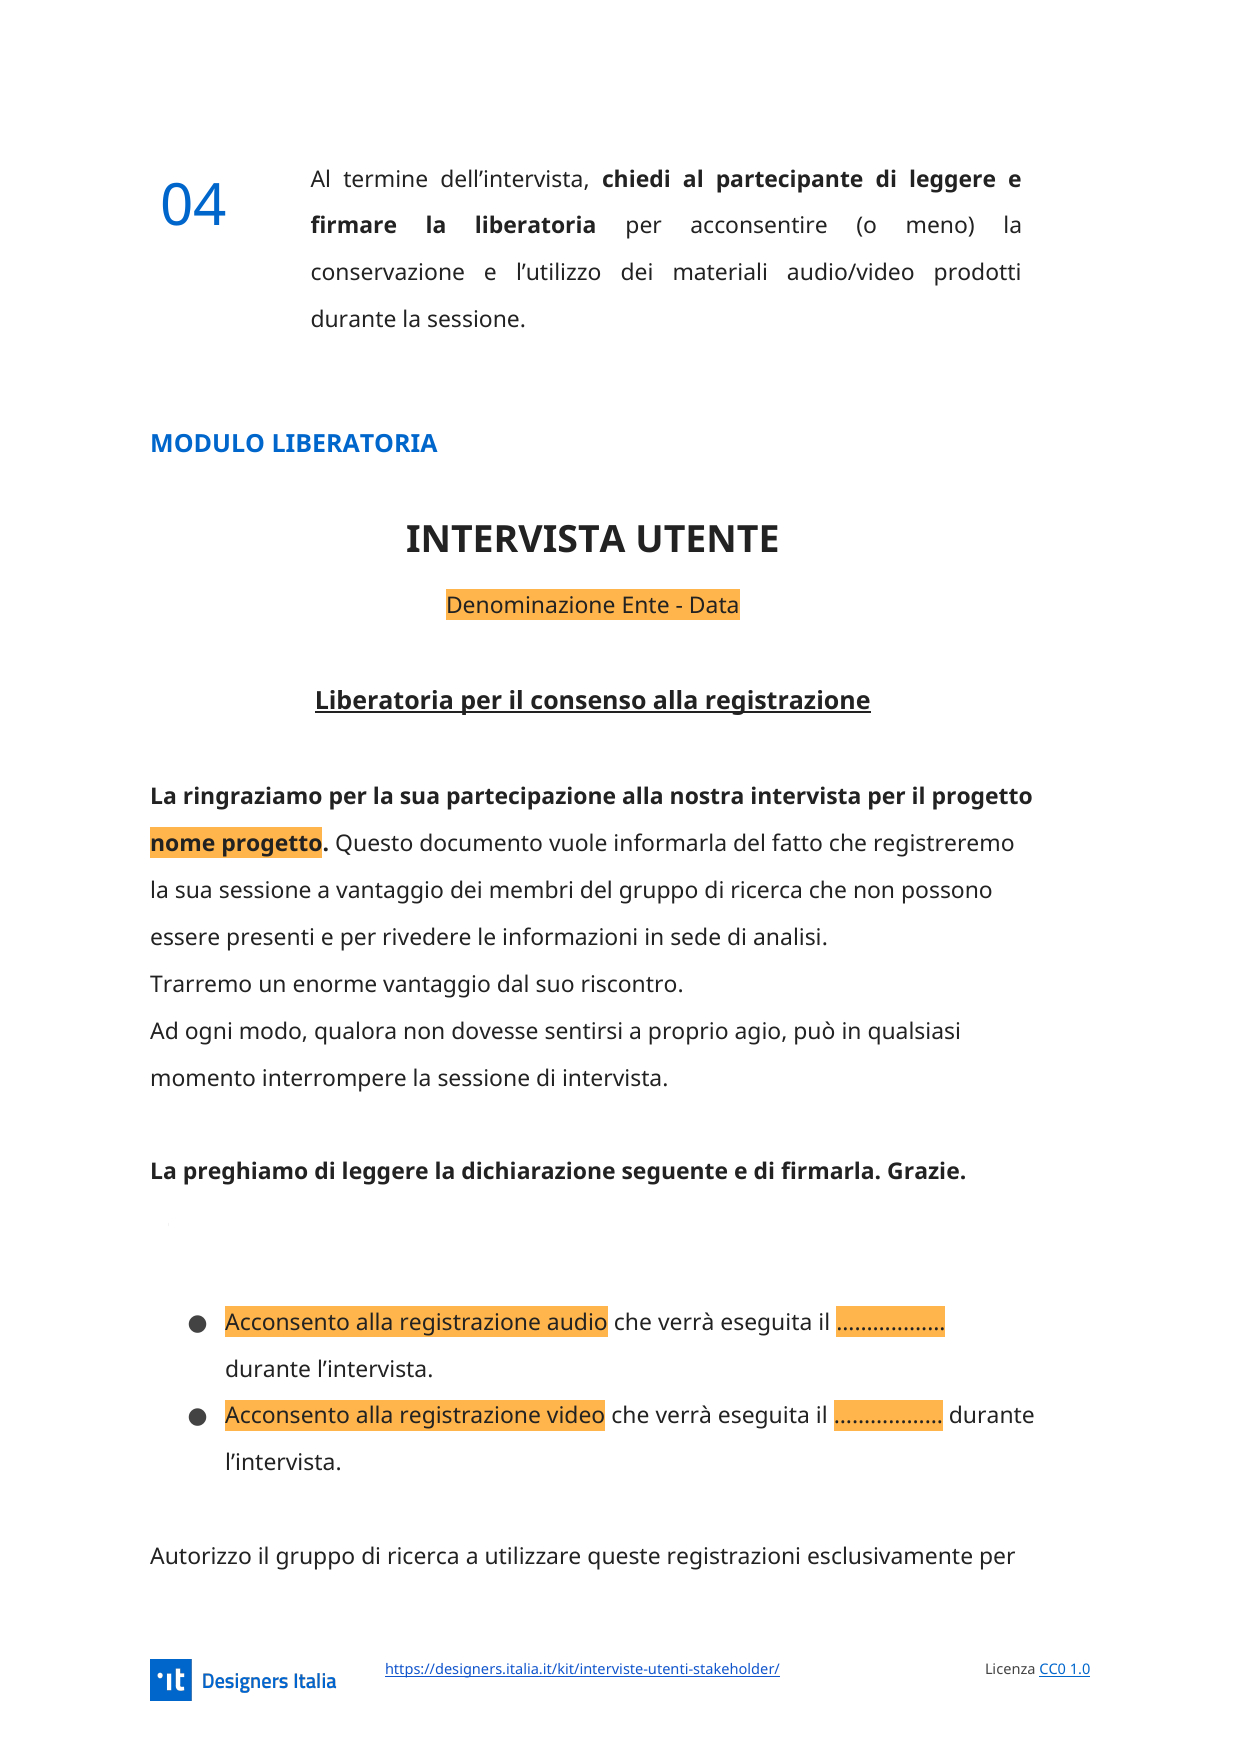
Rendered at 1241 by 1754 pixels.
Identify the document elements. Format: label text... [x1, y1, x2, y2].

text La preghiamo di leggere la dichiarazione seguente e di firmarla. Grazie. [150, 1155, 1035, 1186]
list Acconsento alla registrazione audio che verrà eseguita il ………...…… durante l’intervista. [187, 1306, 1035, 1384]
text Ad ogni modo, qualora non dovesse sentirsi a proprio agio, può in qualsiasi momento interrompere la sessione di intervista. [150, 1014, 1035, 1093]
text Autorizzo il gruppo di ricerca a utilizzare queste registrazioni esclusivamente per [150, 1540, 1035, 1571]
text Denominazione Ente - Data [150, 588, 1035, 620]
table_cell Al termine dell’intervista, chiedi al partecipante di leggere e firmare la liberatoria per acconsentire (o meno) la conservazione e l’utilizzo dei materiali audio/video prodotti durante la sessione. [301, 152, 1086, 346]
table_cell 04 [151, 152, 299, 346]
list Acconsento alla registrazione video che verrà eseguita il ………...…… durante l’intervista. [187, 1399, 1035, 1478]
text La ringraziamo per la sua partecipazione alla nostra intervista per il progetto nome progetto. Questo documento vuole informarla del fatto che registreremo la sua sessione a vantaggio dei membri del gruppo di ricerca che non possono essere presenti e per rivedere le informazioni in sede di analisi. [150, 780, 1035, 952]
text Trarremo un enorme vantaggio dal suo riscontro. [150, 968, 1035, 999]
text INTERVISTA UTENTE [150, 512, 1035, 563]
text Liberatoria per il consenso alla registrazione [150, 682, 1035, 716]
text MODULO LIBERATORIA [150, 426, 1035, 460]
picture [150, 1659, 347, 1701]
